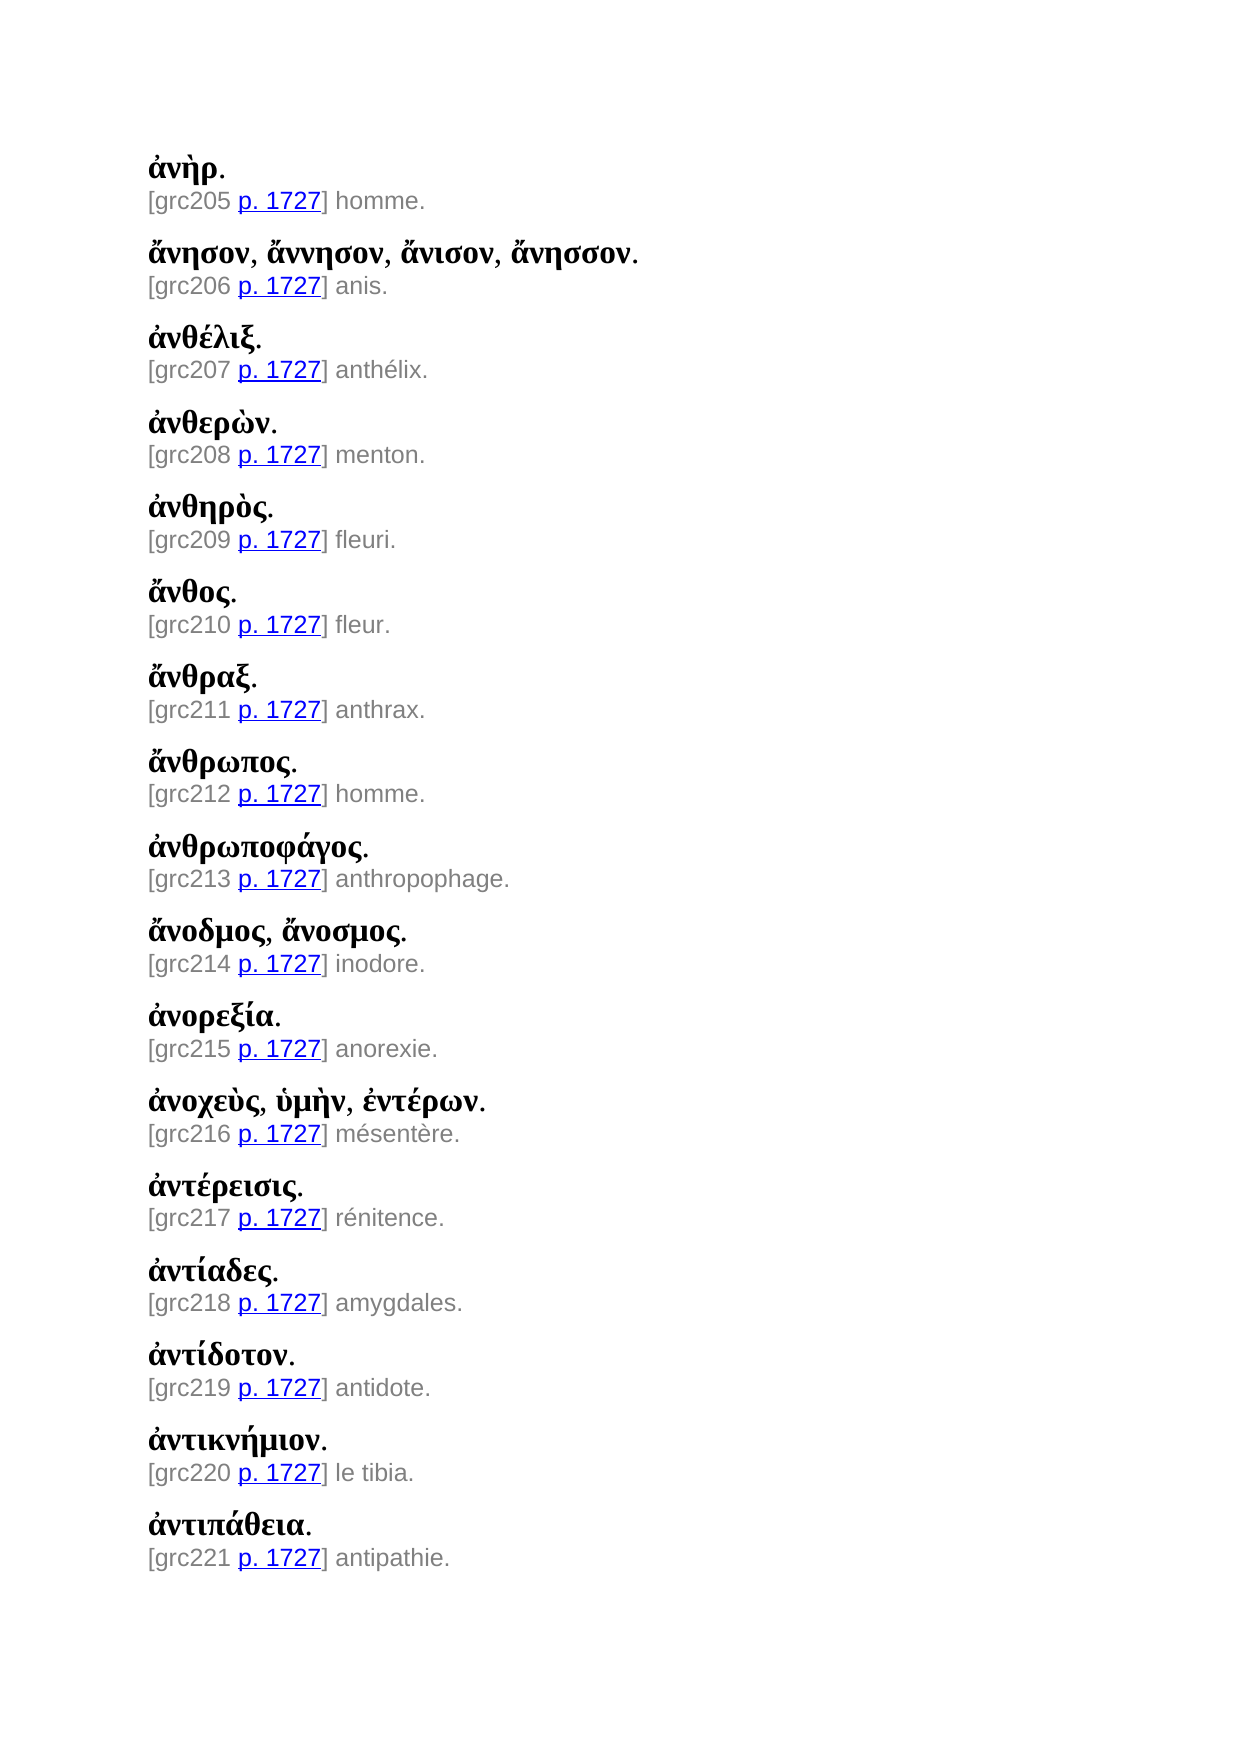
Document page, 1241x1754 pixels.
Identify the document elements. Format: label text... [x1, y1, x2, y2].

text ἀνὴρ. [148, 148, 1093, 186]
text ἀντέρεισις. [148, 1165, 1093, 1203]
text ἀνθηρὸς. [148, 487, 1093, 525]
text ἀνορεξία. [148, 996, 1093, 1034]
text ἄνησον, ἄννησον, ἄνισον, ἄνησσον. [148, 232, 1093, 271]
text ἀντιπάθεια. [148, 1504, 1093, 1543]
text [grc214 p. 1727] inodore. [148, 949, 1093, 978]
text [grc221 p. 1727] antipathie. [148, 1543, 1093, 1571]
text ἄνθος. [148, 572, 1093, 610]
text [grc215 p. 1727] anorexie. [148, 1034, 1093, 1063]
text ἀντικνήμιον. [148, 1419, 1093, 1458]
text ἄνοδμος, ἄνοσμος. [148, 911, 1093, 949]
text [grc220 p. 1727] le tibia. [148, 1458, 1093, 1487]
text [grc208 p. 1727] menton. [148, 440, 1093, 469]
text [grc210 p. 1727] fleur. [148, 610, 1093, 639]
text [grc212 p. 1727] homme. [148, 779, 1093, 808]
text ἀνοχεὺς, ὑμὴν, ἐντέρων. [148, 1080, 1093, 1119]
text ἀντίαδες. [148, 1250, 1093, 1288]
text [grc216 p. 1727] mésentère. [148, 1119, 1093, 1147]
text ἄνθραξ. [148, 656, 1093, 695]
text [grc213 p. 1727] anthropophage. [148, 864, 1093, 893]
text ἀνθρωποφάγος. [148, 826, 1093, 864]
text [grc209 p. 1727] fleuri. [148, 525, 1093, 554]
text ἀνθερὼν. [148, 402, 1093, 440]
text [grc218 p. 1727] amygdales. [148, 1288, 1093, 1317]
text [grc205 p. 1727] homme. [148, 186, 1093, 215]
text [grc219 p. 1727] antidote. [148, 1373, 1093, 1402]
text ἄνθρωπος. [148, 741, 1093, 779]
text [grc206 p. 1727] anis. [148, 271, 1093, 299]
text ἀνθέλιξ. [148, 317, 1093, 356]
text [grc207 p. 1727] anthélix. [148, 356, 1093, 384]
text [grc217 p. 1727] rénitence. [148, 1203, 1093, 1232]
text [grc211 p. 1727] anthrax. [148, 695, 1093, 723]
text ἀντίδοτον. [148, 1335, 1093, 1373]
